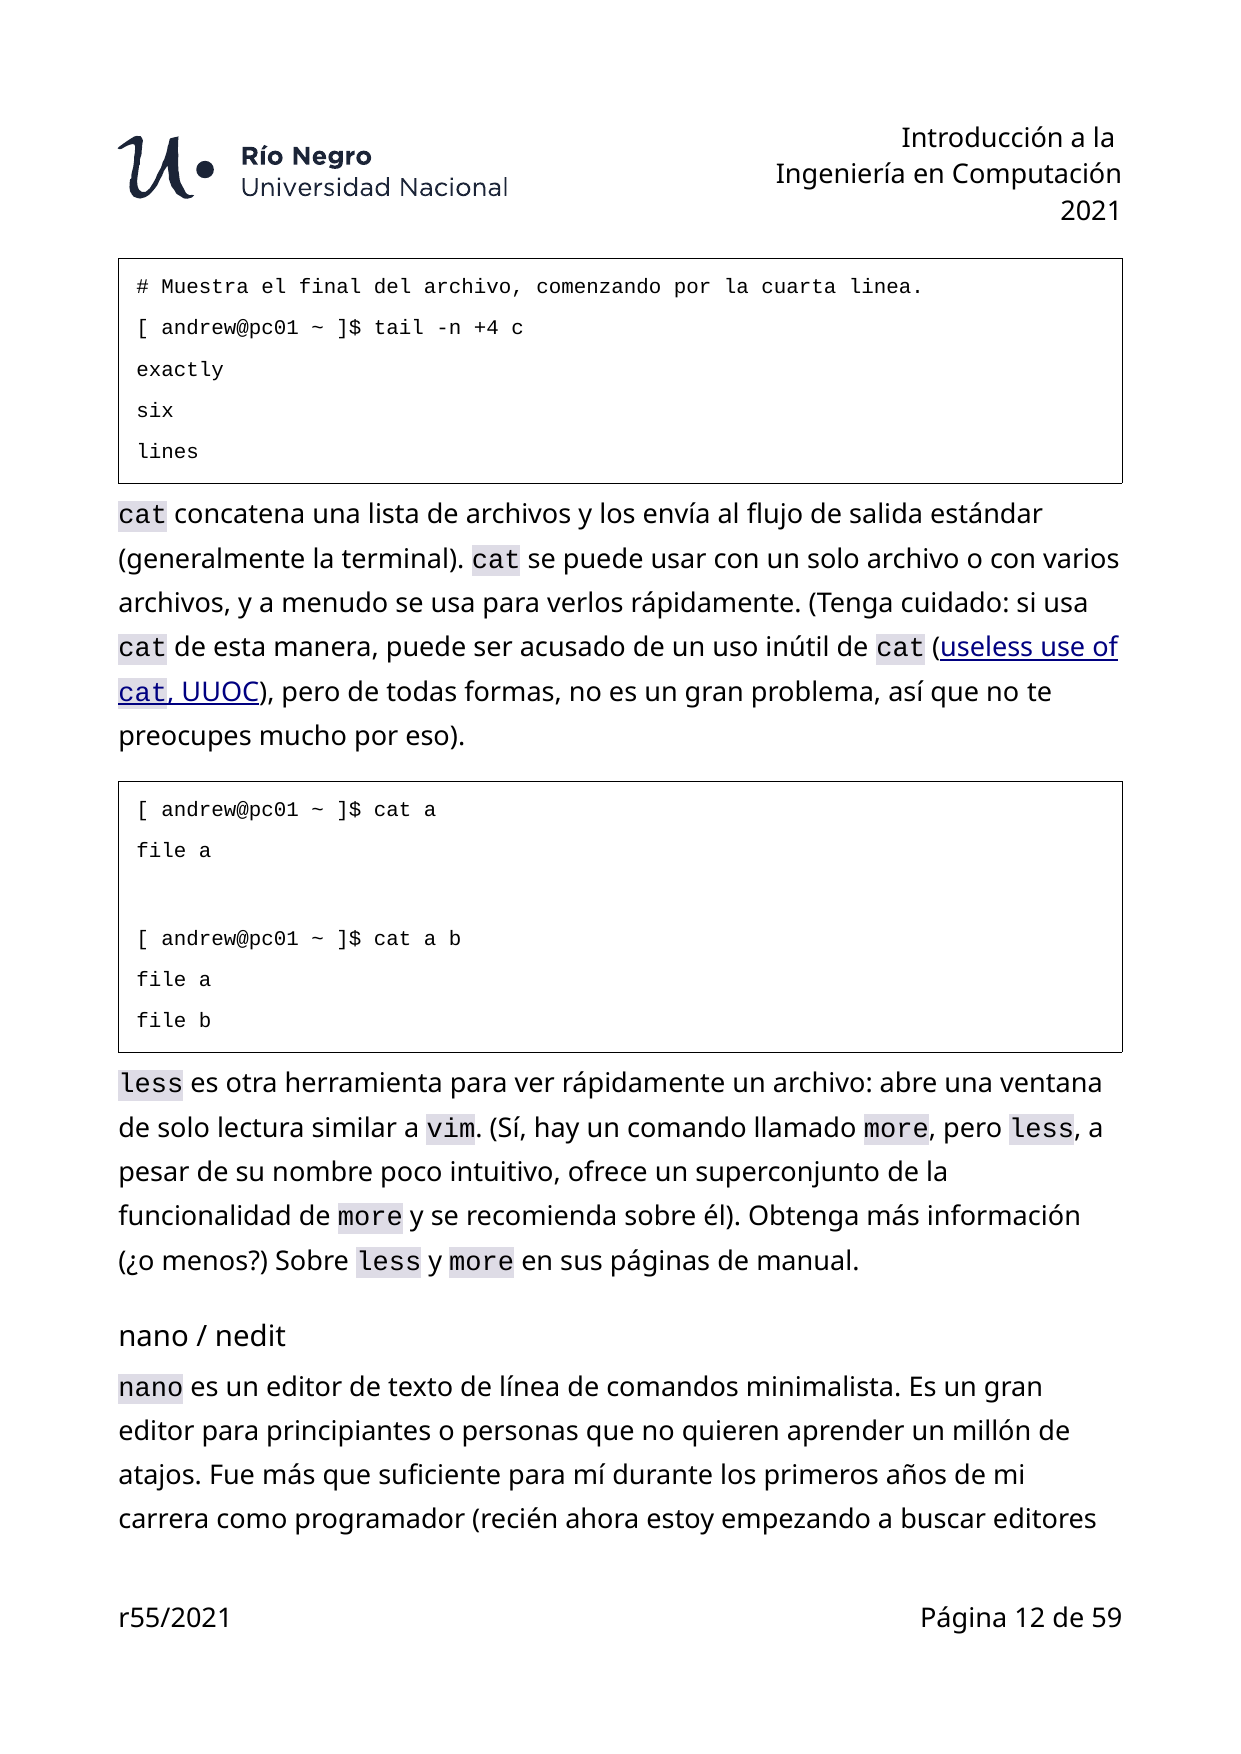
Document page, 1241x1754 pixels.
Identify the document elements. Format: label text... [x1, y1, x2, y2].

subtitle nano / nedit [118, 1314, 1122, 1354]
text # Muestra el final del archivo, comenzando por la cuarta linea. [119, 259, 1122, 299]
text lines [119, 424, 1122, 483]
text less es otra herramienta para ver rápidamente un archivo: abre una ventana de solo lectura similar a vim. (Sí, hay un comando llamado more, pero less, a pesar de su nombre poco intuitivo, ofrece un superconjunto de la funcionalidad de more y se recomienda sobre él). Obtenga más información (¿o menos?) Sobre less y more en sus páginas de manual. [118, 1064, 1122, 1278]
text exactly [119, 341, 1122, 382]
text [ andrew@pc01 ~ ]$ cat a b [119, 910, 1122, 951]
text file b [119, 993, 1122, 1052]
text cat concatena una lista de archivos y los envía al flujo de salida estándar (generalmente la terminal). cat se puede usar con un solo archivo o con varios archivos, y a menudo se usa para verlos rápidamente. (Tenga cuidado: si usa cat de esta manera, puede ser acusado de un uso inútil de cat (useless use of cat, UUOC), pero de todas formas, no es un gran problema, así que no te preocupes mucho por eso). [118, 495, 1122, 753]
text file a [119, 951, 1122, 993]
text six [119, 382, 1122, 424]
text nano es un editor de texto de línea de comandos minimalista. Es un gran editor para principiantes o personas que no quieren aprender un millón de atajos. Fue más que suficiente para mí durante los primeros años de mi carrera como programador (recién ahora estoy empezando a buscar editores [118, 1367, 1122, 1537]
text file a [119, 822, 1122, 864]
text [ andrew@pc01 ~ ]$ tail -n +4 c [119, 299, 1122, 341]
text [ andrew@pc01 ~ ]$ cat a [119, 782, 1122, 822]
